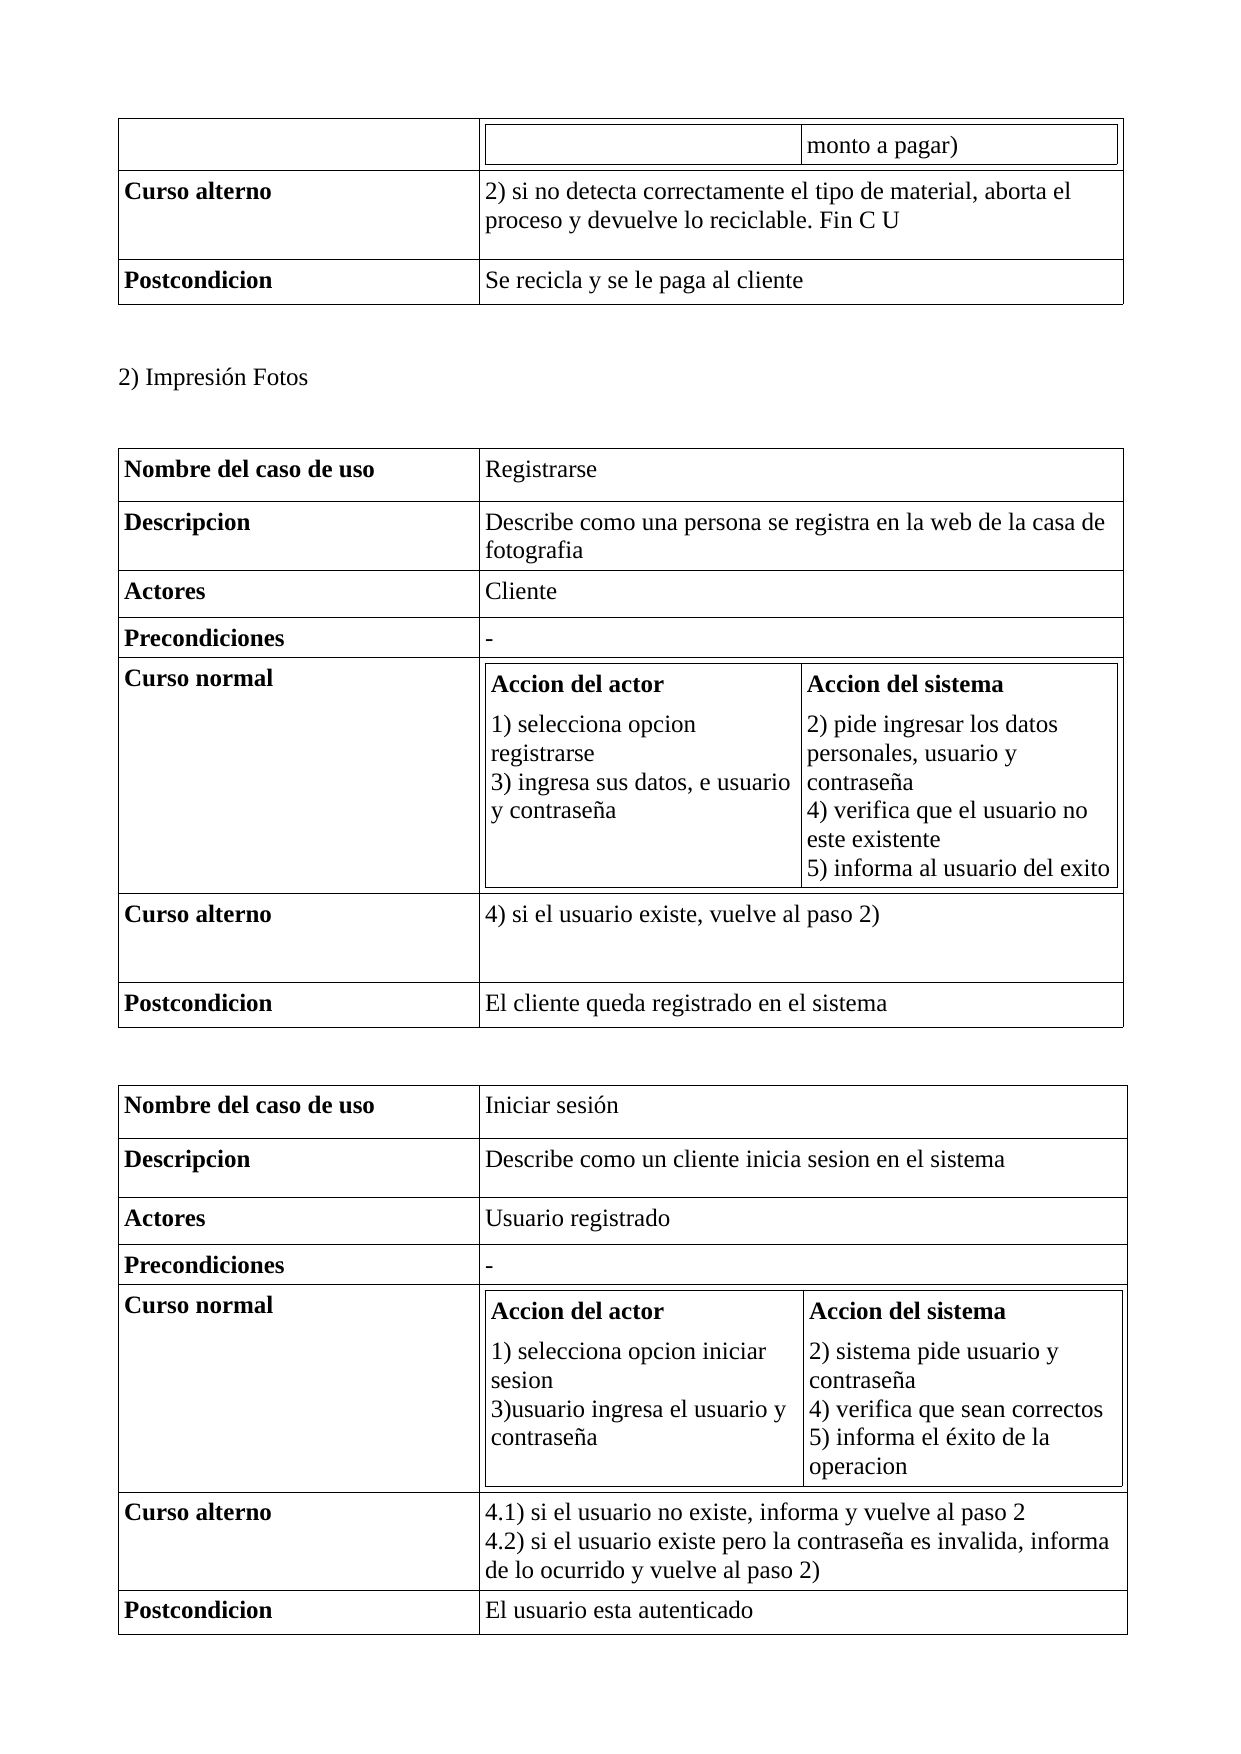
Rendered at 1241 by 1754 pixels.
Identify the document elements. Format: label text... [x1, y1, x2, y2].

table_cell Curso alterno [119, 894, 479, 982]
table_cell [480, 119, 1123, 170]
table_header Accion del sistema [802, 664, 1117, 703]
table_cell Curso alterno [119, 1493, 479, 1589]
table_cell 2) si no detecta correctamente el tipo de material, aborta el proceso y devuelve lo reciclable. Fin C U [480, 171, 1123, 259]
table_cell - [480, 618, 1123, 657]
table_header Accion del actor [486, 1291, 803, 1331]
table_cell Precondiciones [119, 1245, 479, 1284]
table_cell 1) selecciona opcion registrarse 3) ingresa sus datos, e usuario y contraseña [486, 703, 801, 887]
table_cell Curso normal [119, 658, 479, 893]
table_cell Se recicla y se le paga al cliente [480, 260, 1123, 304]
table_cell Describe como un cliente inicia sesion en el sistema [480, 1139, 1127, 1197]
table_cell Curso alterno [119, 171, 479, 259]
table_cell El cliente queda registrado en el sistema [480, 983, 1123, 1027]
table_cell Postcondicion [119, 1591, 479, 1634]
table_cell Actores [119, 1198, 479, 1244]
table_cell - [480, 1245, 1127, 1284]
table_cell Curso normal [119, 1285, 479, 1492]
table_cell 4) si el usuario existe, vuelve al paso 2) [480, 894, 1123, 982]
text 2) Impresión Fotos [118, 362, 1122, 390]
table_cell 2) pide ingresar los datos personales, usuario y contraseña 4) verifica que el usuario no este existente 5) informa al usuario del exito [802, 703, 1117, 887]
table_cell [119, 119, 479, 170]
table_cell Describe como una persona se registra en la web de la casa de fotografia [480, 502, 1123, 570]
table_cell Descripcion [119, 1139, 479, 1197]
table_cell Usuario registrado [480, 1198, 1127, 1244]
table_cell [486, 125, 801, 164]
table_header Accion del sistema [804, 1291, 1122, 1331]
table_cell 4.1) si el usuario no existe, informa y vuelve al paso 2 4.2) si el usuario existe pero la contraseña es invalida, informa de lo ocurrido y vuelve al paso 2) [480, 1493, 1127, 1589]
table_cell 1) selecciona opcion iniciar sesion 3)usuario ingresa el usuario y contraseña [486, 1331, 803, 1486]
table_cell Postcondicion [119, 983, 479, 1027]
table_cell monto a pagar) [802, 125, 1117, 164]
table_cell Cliente [480, 571, 1123, 617]
table_cell 2) sistema pide usuario y contraseña 4) verifica que sean correctos 5) informa el éxito de la operacion [804, 1331, 1122, 1486]
table_cell Actores [119, 571, 479, 617]
table_cell Descripcion [119, 502, 479, 570]
table_header Accion del actor [486, 664, 801, 703]
table_header Registrarse [480, 449, 1123, 501]
table_cell [480, 658, 1123, 893]
table_cell [480, 1285, 1127, 1492]
table_cell Postcondicion [119, 260, 479, 304]
table_cell Precondiciones [119, 618, 479, 657]
table_header Iniciar sesión [480, 1086, 1127, 1138]
table_header Nombre del caso de uso [119, 449, 479, 501]
table_cell El usuario esta autenticado [480, 1591, 1127, 1634]
table_header Nombre del caso de uso [119, 1086, 479, 1138]
